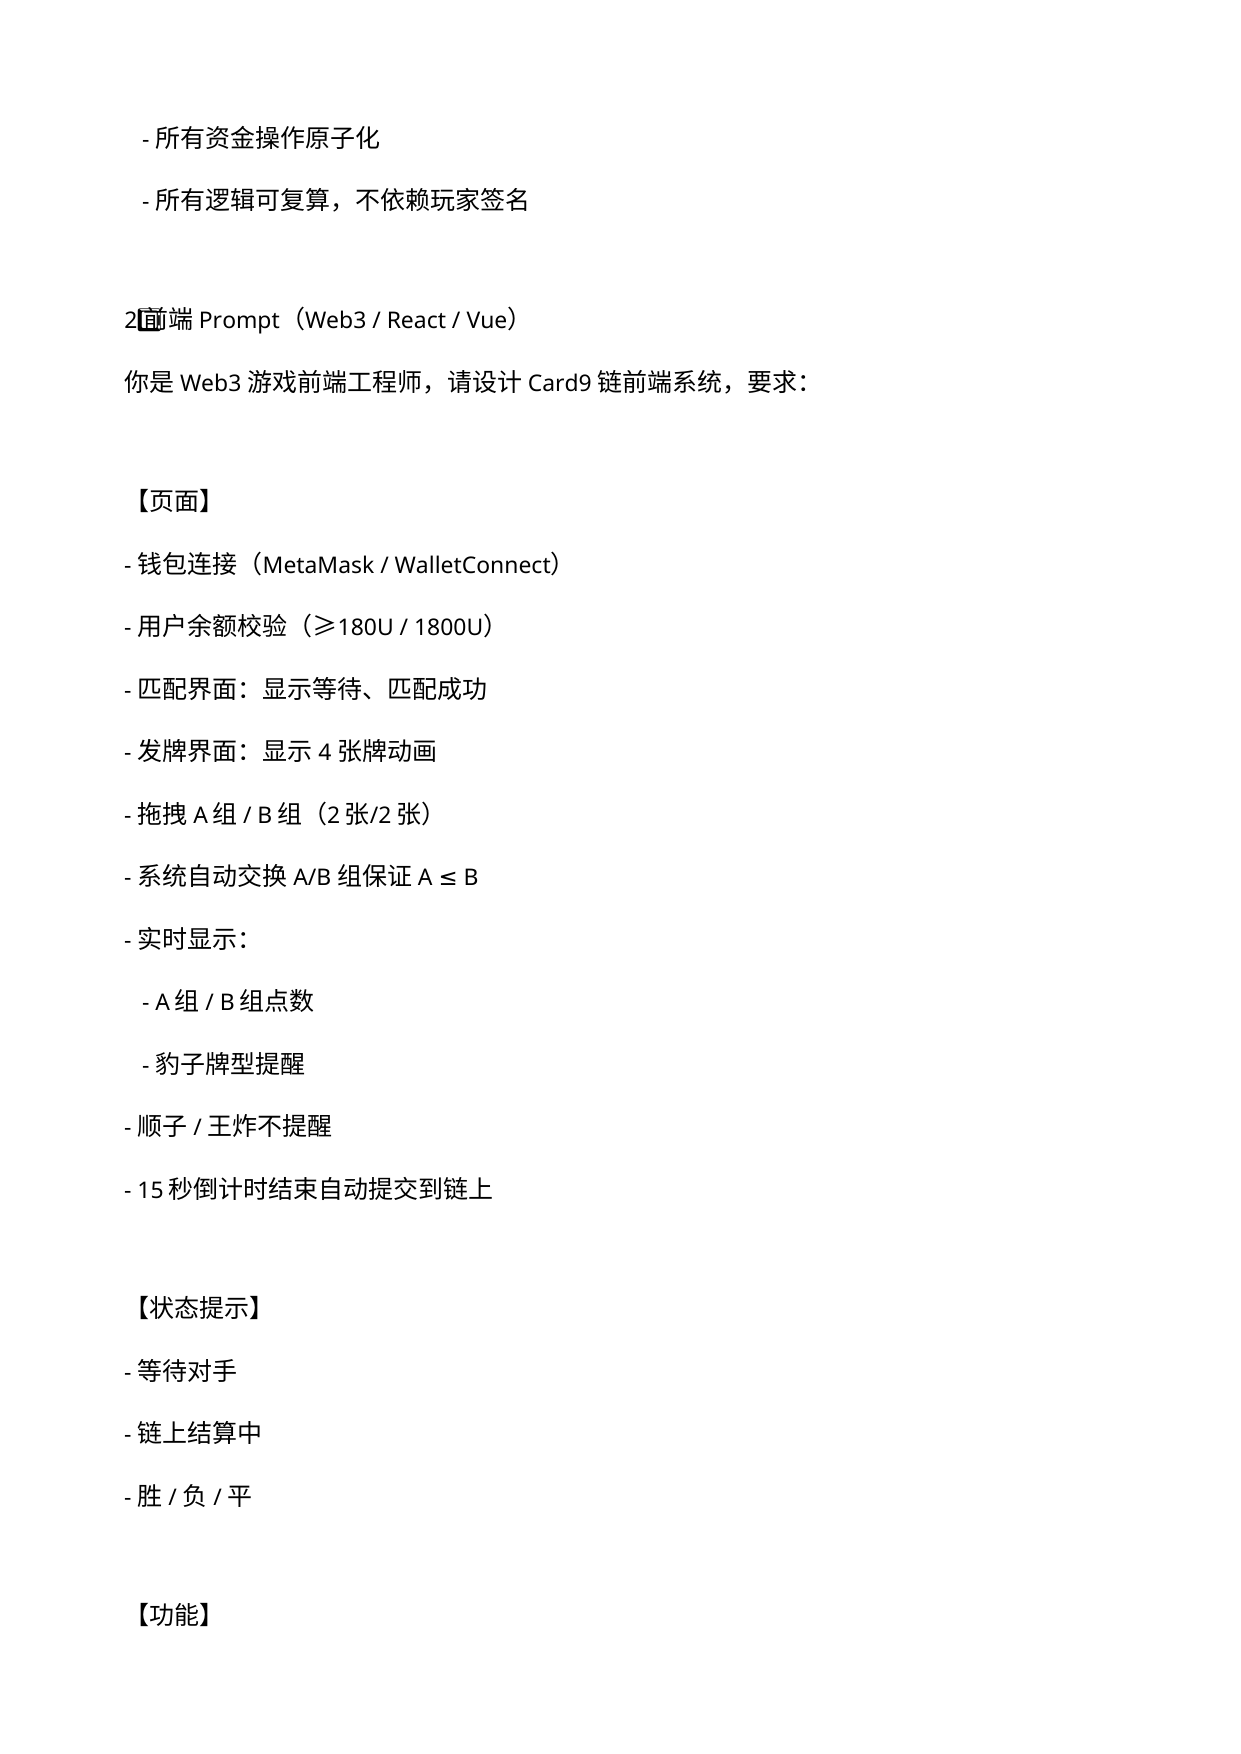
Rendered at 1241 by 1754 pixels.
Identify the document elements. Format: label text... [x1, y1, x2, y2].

text 2️⃣ 前端 Prompt（Web3 / React / Vue） [118, 300, 1122, 336]
text 【状态提示】 [118, 1288, 1122, 1325]
text 【页面】 [118, 482, 1122, 518]
text - 钱包连接（MetaMask / WalletConnect） [118, 544, 1122, 580]
text - A组 / B组点数 [118, 982, 1122, 1018]
text - 所有资金操作原子化 [118, 118, 1122, 154]
text - 系统自动交换 A/B 组保证 A ≤ B [118, 857, 1122, 893]
text - 豹子牌型提醒 [118, 1044, 1122, 1080]
text - 15秒倒计时结束自动提交到链上 [118, 1169, 1122, 1205]
text - 所有逻辑可复算，不依赖玩家签名 [118, 181, 1122, 217]
text - 顺子 / 王炸不提醒 [118, 1107, 1122, 1143]
text 【功能】 [118, 1595, 1122, 1631]
text - 发牌界面：显示 4 张牌动画 [118, 732, 1122, 768]
text - 匹配界面：显示等待、匹配成功 [118, 669, 1122, 705]
text - 拖拽 A组 / B组（2张/2张） [118, 794, 1122, 830]
text - 等待对手 [118, 1351, 1122, 1387]
text - 实时显示： [118, 919, 1122, 955]
text - 链上结算中 [118, 1413, 1122, 1450]
text - 胜 / 负 / 平 [118, 1476, 1122, 1512]
text 你是 Web3 游戏前端工程师，请设计 Card9 链前端系统，要求： [118, 362, 1122, 399]
text - 用户余额校验（≥180U / 1800U） [118, 607, 1122, 643]
